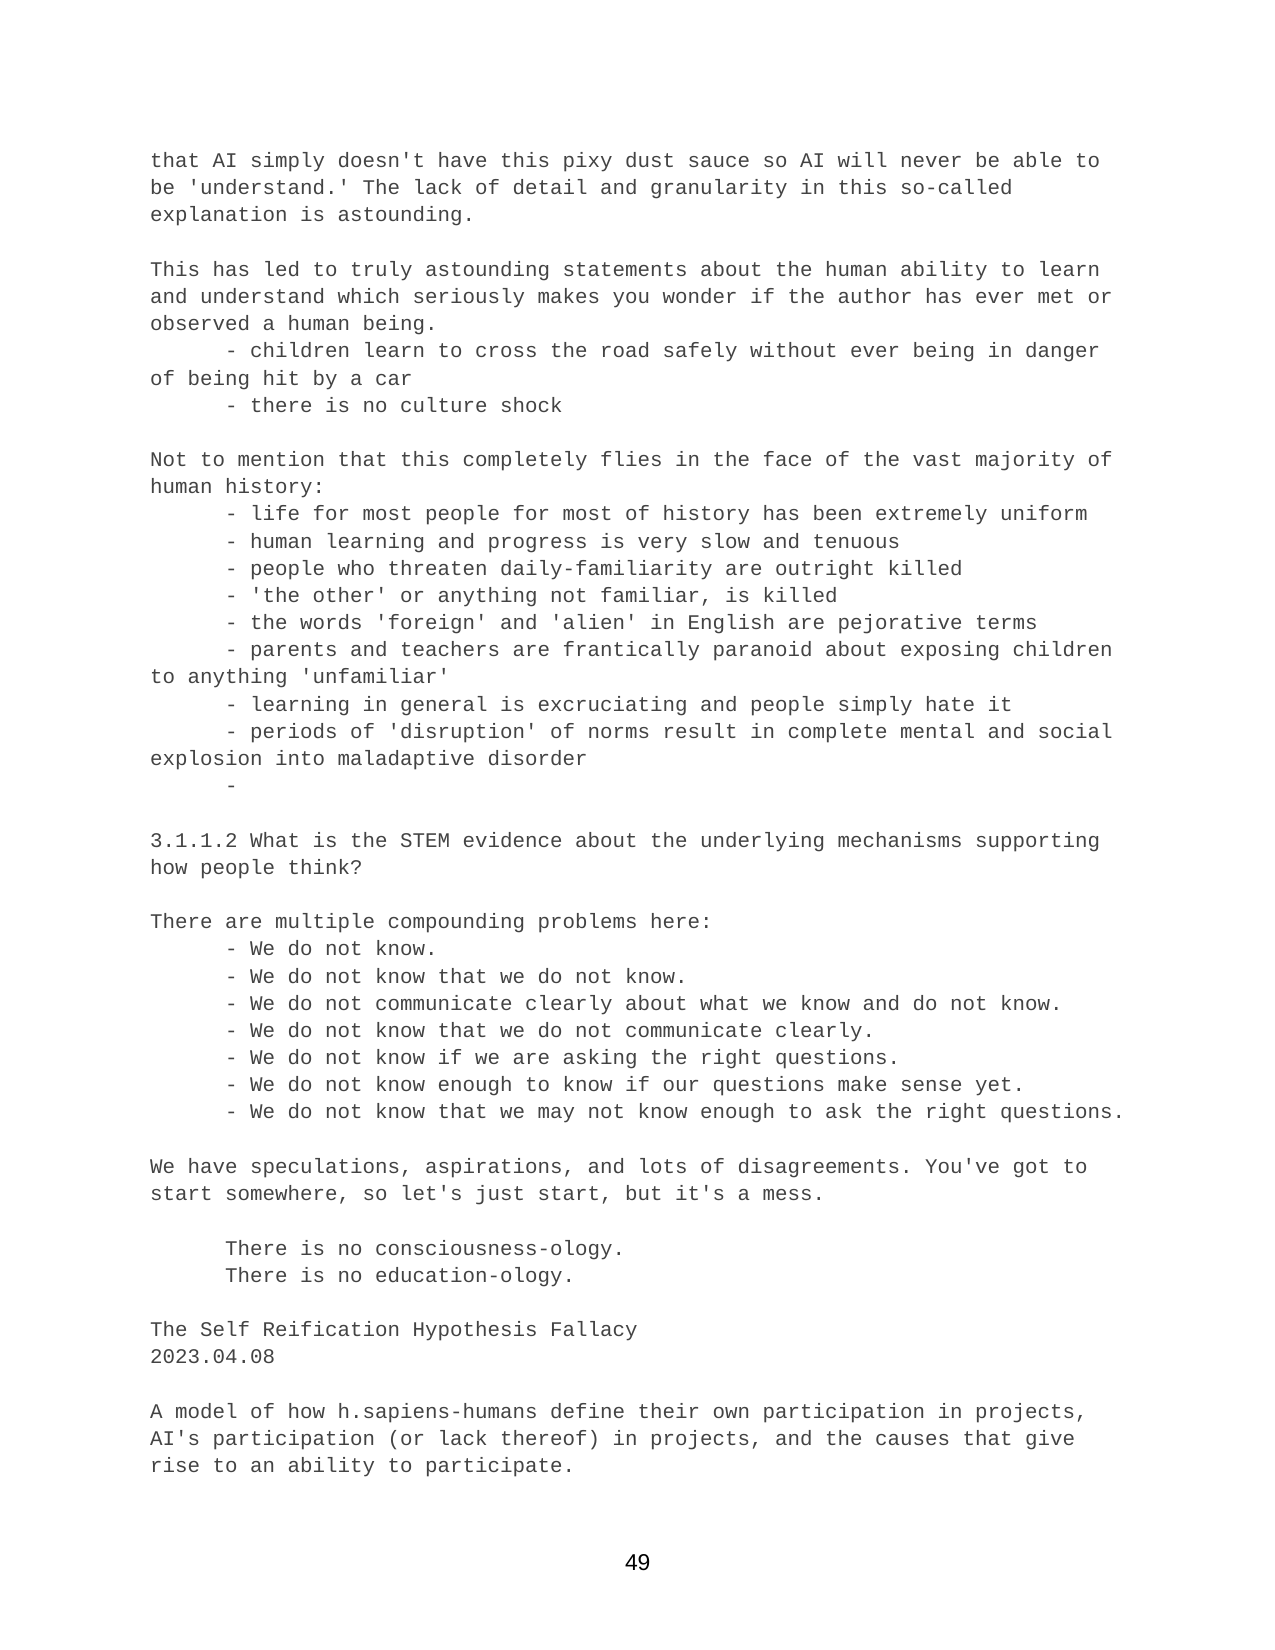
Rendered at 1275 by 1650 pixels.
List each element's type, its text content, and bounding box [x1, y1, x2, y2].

text This has led to truly astounding statements about the human ability to learn and understand which seriously makes you wonder if the author has ever met or observed a human being. [150, 259, 1125, 337]
text We have speculations, aspirations, and lots of disagreements. You've got to start somewhere, so let's just start, but it's a mess. [150, 1156, 1125, 1207]
text The Self Reification Hypothesis Fallacy [150, 1319, 1125, 1343]
text 2023.04.08 [150, 1346, 1125, 1370]
text - there is no culture shock [150, 395, 1125, 418]
text 3.1.1.2 What is the STEM evidence about the underlying mechanisms supporting how people think? [150, 830, 1125, 881]
text - We do not know that we do not communicate clearly. [150, 1020, 1125, 1044]
text - We do not know that we do not know. [150, 966, 1125, 989]
text - life for most people for most of history has been extremely uniform [150, 503, 1125, 527]
text - We do not know that we may not know enough to ask the right questions. [150, 1102, 1125, 1125]
text There are multiple compounding problems here: [150, 911, 1125, 935]
text - children learn to cross the road safely without ever being in danger of being hit by a car [150, 340, 1125, 391]
text - parents and teachers are frantically paranoid about exposing children to anything 'unfamiliar' [150, 639, 1125, 690]
text - [150, 775, 1125, 799]
text - We do not communicate clearly about what we know and do not know. [150, 993, 1125, 1016]
text - periods of 'disruption' of norms result in complete mental and social explosion into maladaptive disorder [150, 721, 1125, 772]
text - We do not know if we are asking the right questions. [150, 1047, 1125, 1071]
text - human learning and progress is very slow and tenuous [150, 531, 1125, 554]
text - We do not know enough to know if our questions make sense yet. [150, 1074, 1125, 1098]
text Not to mention that this completely flies in the face of the vast majority of human history: [150, 449, 1125, 500]
text - 'the other' or anything not familiar, is killed [150, 585, 1125, 609]
text - the words 'foreign' and 'alien' in English are pejorative terms [150, 612, 1125, 636]
text - We do not know. [150, 938, 1125, 962]
text - people who threaten daily-familiarity are outright killed [150, 558, 1125, 581]
text that AI simply doesn't have this pixy dust sauce so AI will never be able to be 'understand.' The lack of detail and granularity in this so-called explanation is astounding. [150, 150, 1125, 228]
text A model of how h.sapiens-humans define their own participation in projects, AI's participation (or lack thereof) in projects, and the causes that give rise to an ability to participate. [150, 1401, 1125, 1479]
text - learning in general is excruciating and people simply hate it [150, 694, 1125, 717]
text There is no consciousness-ology. [150, 1237, 1125, 1261]
text There is no education-ology. [150, 1265, 1125, 1288]
